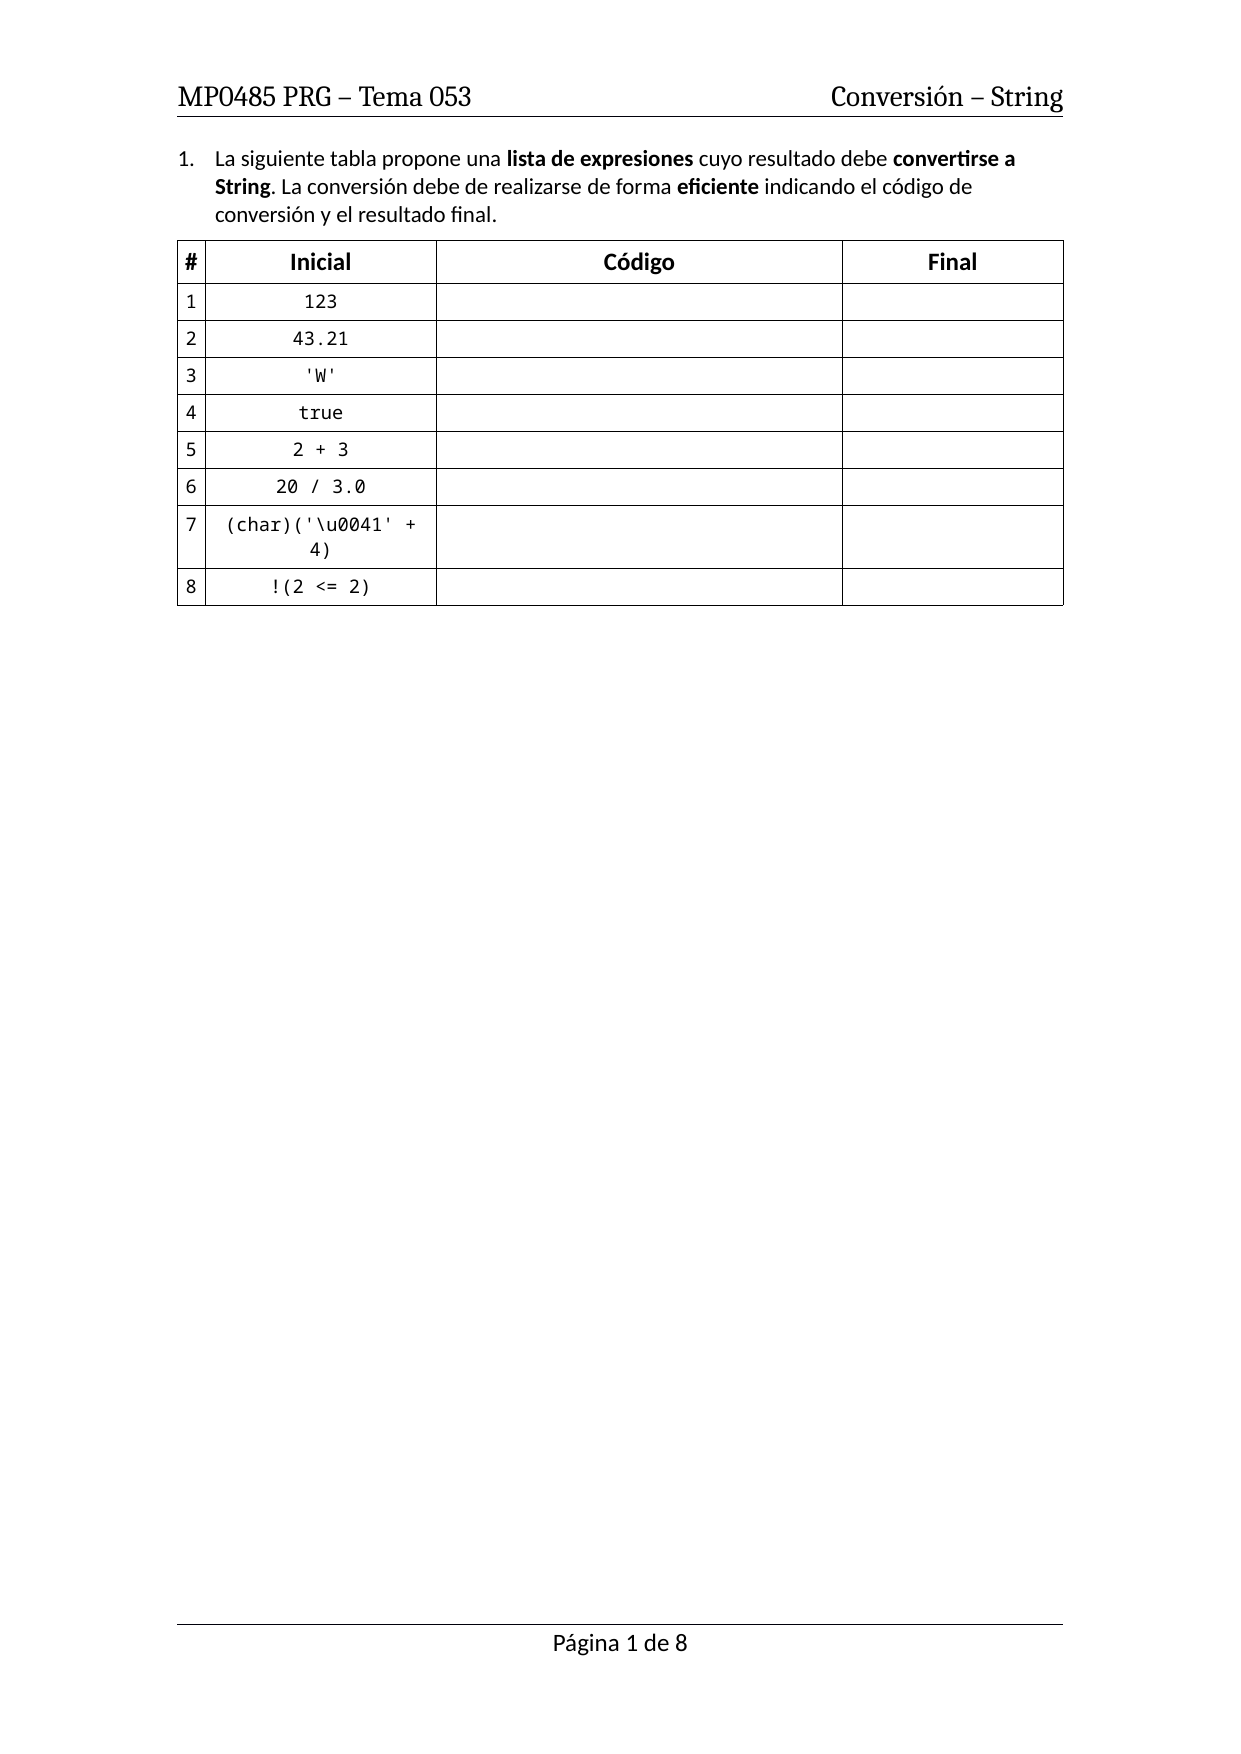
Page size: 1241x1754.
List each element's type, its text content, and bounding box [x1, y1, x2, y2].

table_header # [178, 241, 205, 282]
table_cell [843, 321, 1063, 357]
table_cell [843, 569, 1063, 605]
table_cell [437, 395, 842, 431]
list La siguiente tabla propone una lista de expresiones cuyo resultado debe convertirse a String. La conversión debe de realizarse de forma eficiente indicando el código de conversión y el resultado final. [177, 144, 1063, 228]
table_cell [843, 469, 1063, 505]
table_header Final [843, 241, 1063, 282]
table_cell 8 [178, 569, 205, 605]
table_cell 6 [178, 469, 205, 505]
table_cell [437, 284, 842, 319]
table_cell [843, 284, 1063, 319]
table_cell 'W' [206, 358, 436, 394]
table_cell [843, 506, 1063, 568]
table_header Código [437, 241, 842, 282]
table_cell 43.21 [206, 321, 436, 357]
table_cell [437, 569, 842, 605]
table_cell [843, 395, 1063, 431]
table_cell 20 / 3.0 [206, 469, 436, 505]
table_cell 7 [178, 506, 205, 568]
table_cell 1 [178, 284, 205, 319]
table_cell (char)('\u0041' + 4) [206, 506, 436, 568]
table_cell !(2 <= 2) [206, 569, 436, 605]
table_cell [437, 321, 842, 357]
table_header Inicial [206, 241, 436, 282]
table_cell 2 + 3 [206, 432, 436, 468]
table_cell [437, 432, 842, 468]
table_cell [437, 469, 842, 505]
table_cell 5 [178, 432, 205, 468]
table_cell [437, 506, 842, 568]
table_cell 123 [206, 284, 436, 319]
table_cell true [206, 395, 436, 431]
table_cell 2 [178, 321, 205, 357]
table_cell 3 [178, 358, 205, 394]
table_cell [843, 358, 1063, 394]
table_cell [437, 358, 842, 394]
table_cell [843, 432, 1063, 468]
table_cell 4 [178, 395, 205, 431]
